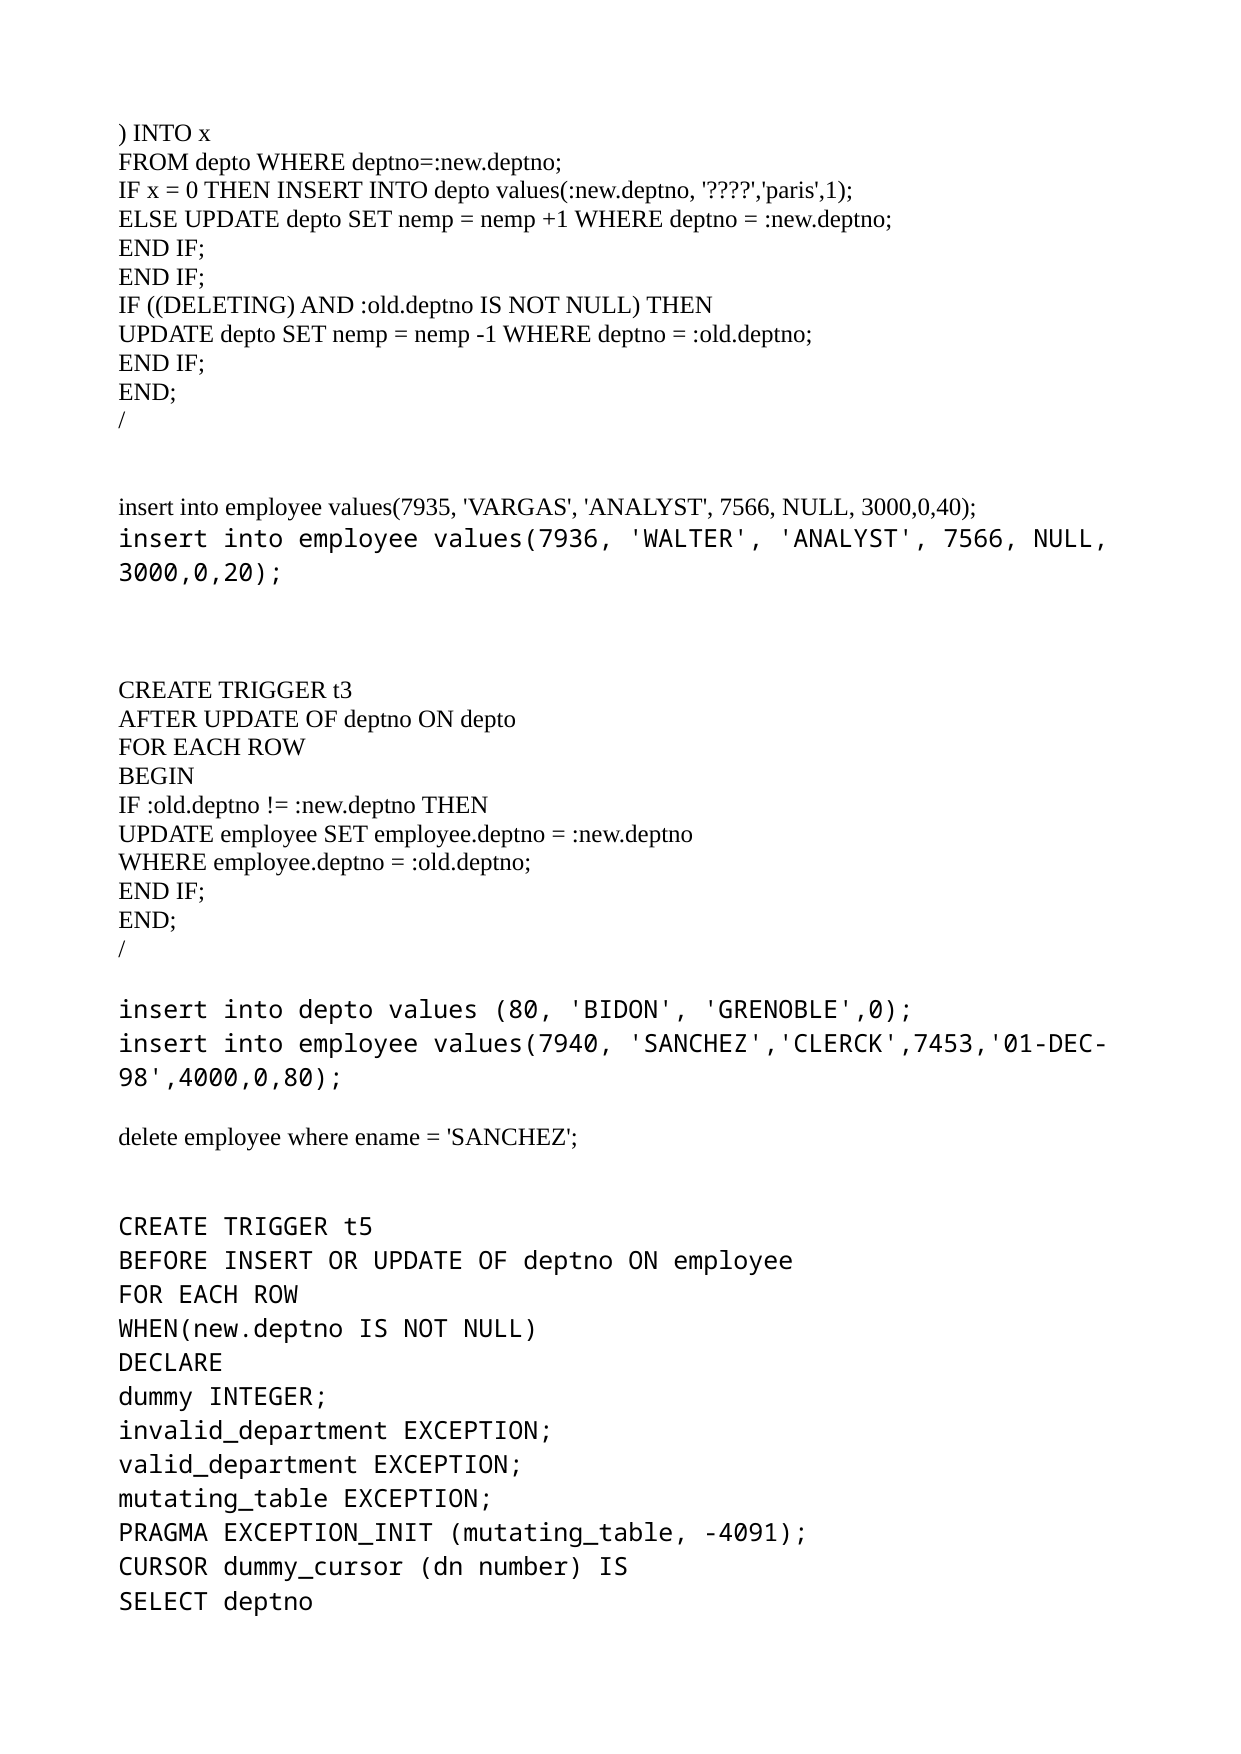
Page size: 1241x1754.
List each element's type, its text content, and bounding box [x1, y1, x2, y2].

text SELECT deptno [118, 1583, 1122, 1617]
text CURSOR dummy_cursor (dn number) IS [118, 1549, 1122, 1583]
text ) INTO x [118, 118, 1122, 147]
text END IF; [118, 262, 1122, 291]
text FROM depto WHERE deptno=:new.deptno; [118, 147, 1122, 176]
text invalid_department EXCEPTION; [118, 1413, 1122, 1447]
text IF ((DELETING) AND :old.deptno IS NOT NULL) THEN [118, 291, 1122, 319]
text END; [118, 377, 1122, 406]
text delete employee where ename = 'SANCHEZ'; [118, 1122, 1122, 1151]
text AFTER UPDATE OF deptno ON depto [118, 704, 1122, 732]
text FOR EACH ROW [118, 732, 1122, 761]
text / [118, 934, 1122, 962]
text dummy INTEGER; [118, 1379, 1122, 1413]
text UPDATE employee SET employee.deptno = :new.deptno [118, 819, 1122, 847]
text DECLARE [118, 1345, 1122, 1379]
text UPDATE depto SET nemp = nemp -1 WHERE deptno = :old.deptno; [118, 319, 1122, 348]
text insert into employee values(7940, 'SANCHEZ','CLERCK',7453,'01-DEC-98',4000,0,80); [118, 1025, 1122, 1093]
text insert into employee values(7935, 'VARGAS', 'ANALYST', 7566, NULL, 3000,0,40); [118, 492, 1122, 521]
text END IF; [118, 876, 1122, 905]
text END IF; [118, 233, 1122, 262]
text FOR EACH ROW [118, 1277, 1122, 1311]
text CREATE TRIGGER t3 [118, 675, 1122, 704]
text IF :old.deptno != :new.deptno THEN [118, 790, 1122, 819]
text WHERE employee.deptno = :old.deptno; [118, 847, 1122, 876]
text BEFORE INSERT OR UPDATE OF deptno ON employee [118, 1242, 1122, 1277]
text mutating_table EXCEPTION; [118, 1481, 1122, 1515]
text / [118, 406, 1122, 434]
text BEGIN [118, 761, 1122, 790]
text END; [118, 905, 1122, 934]
text WHEN(new.deptno IS NOT NULL) [118, 1311, 1122, 1345]
text valid_department EXCEPTION; [118, 1447, 1122, 1481]
text ELSE UPDATE depto SET nemp = nemp +1 WHERE deptno = :new.deptno; [118, 204, 1122, 233]
text CREATE TRIGGER t5 [118, 1208, 1122, 1242]
text IF x = 0 THEN INSERT INTO depto values(:new.deptno, '????','paris',1); [118, 176, 1122, 204]
text insert into employee values(7936, 'WALTER', 'ANALYST', 7566, NULL, [118, 521, 1122, 555]
text 3000,0,20); [118, 555, 1122, 589]
text END IF; [118, 348, 1122, 377]
text insert into depto values (80, 'BIDON', 'GRENOBLE',0); [118, 991, 1122, 1025]
text PRAGMA EXCEPTION_INIT (mutating_table, -4091); [118, 1515, 1122, 1549]
